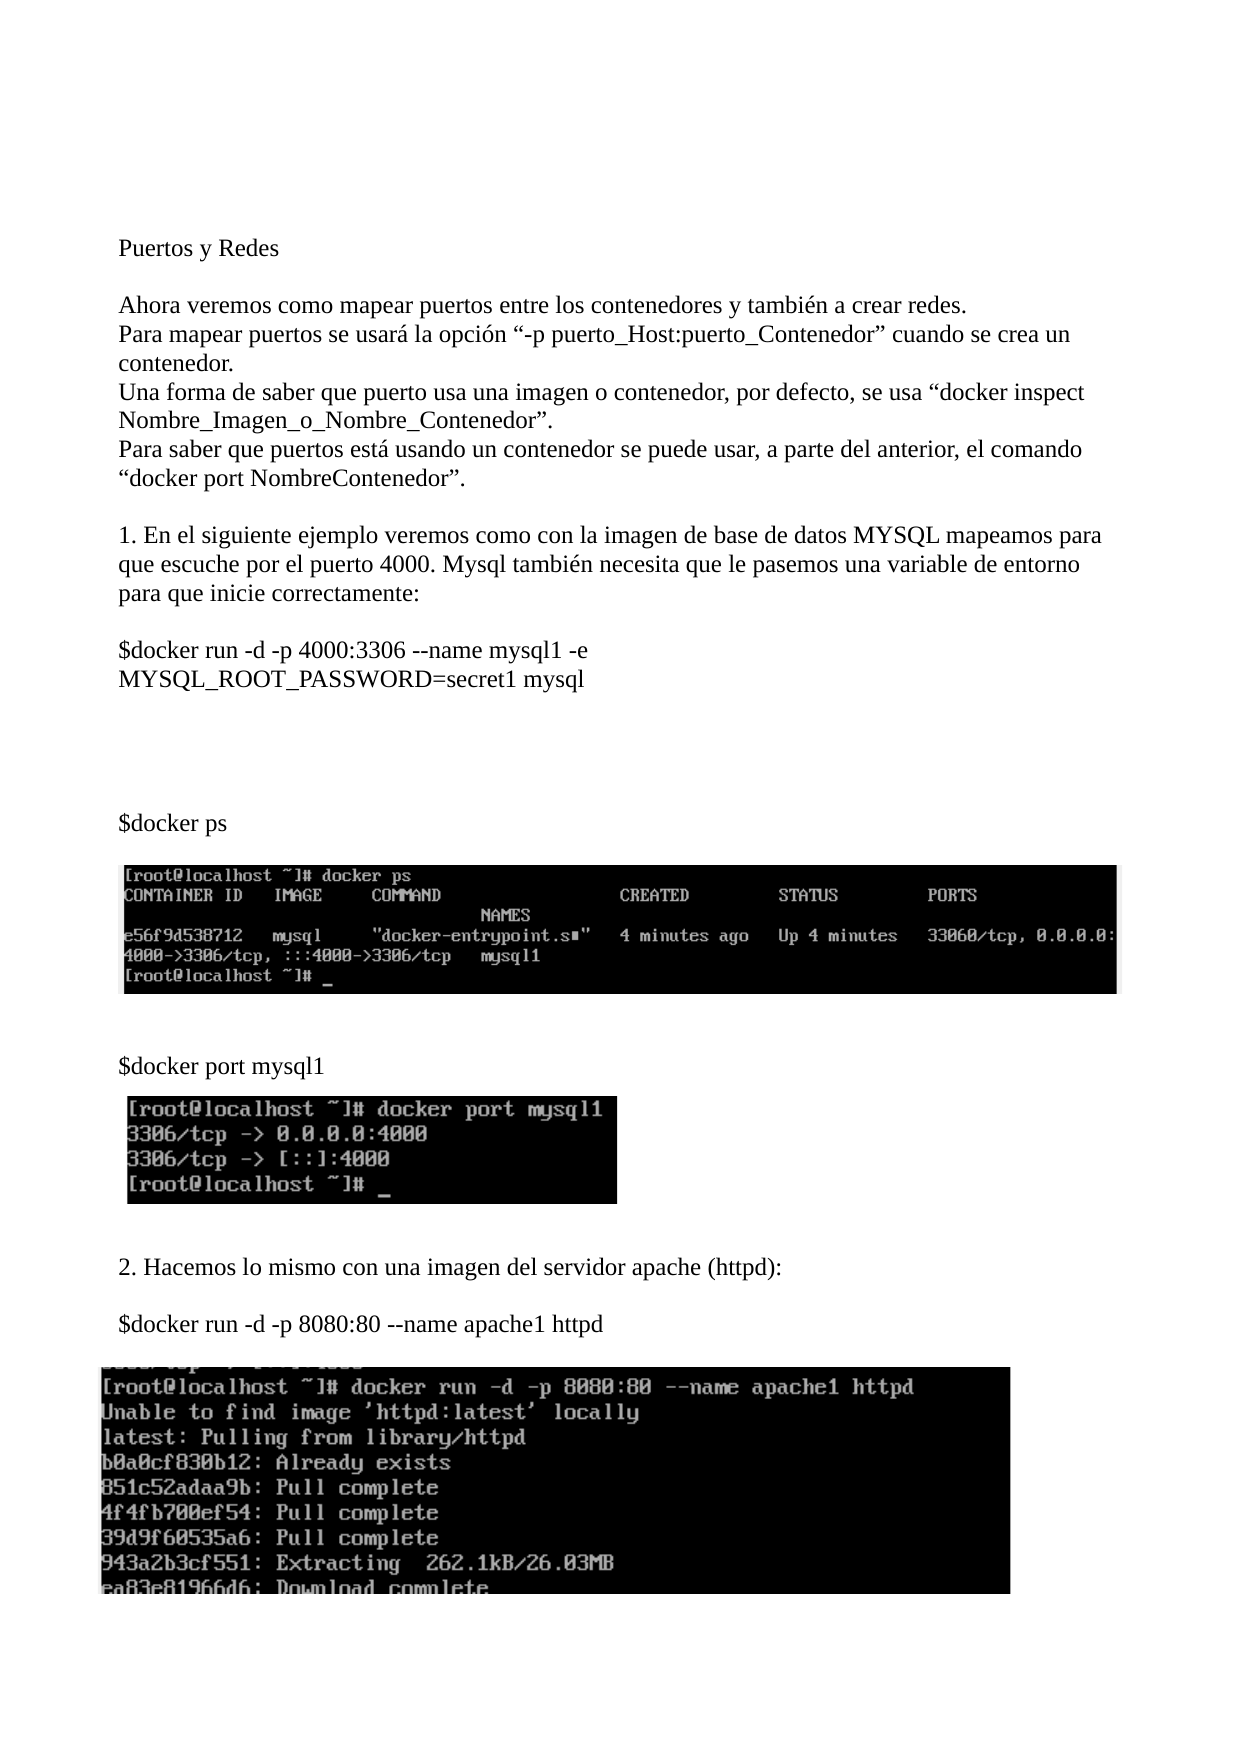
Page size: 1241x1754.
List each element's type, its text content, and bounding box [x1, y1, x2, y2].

text $docker run -d -p 4000:3306 --name mysql1 -e [118, 636, 1122, 664]
text 1. En el siguiente ejemplo veremos como con la imagen de base de datos MYSQL mapeamos para que escuche por el puerto 4000. Mysql también necesita que le pasemos una variable de entorno para que inicie correctamente: [118, 521, 1122, 607]
text Para saber que puertos está usando un contenedor se puede usar, a parte del anterior, el comando “docker port NombreContenedor”. [118, 434, 1122, 492]
text $docker run -d -p 8080:80 --name apache1 httpd [118, 1309, 1122, 1338]
text $docker ps [118, 808, 1122, 837]
text Puertos y Redes [118, 233, 1122, 262]
text $docker port mysql1 [118, 1051, 1122, 1079]
text MYSQL_ROOT_PASSWORD=secret1 mysql [118, 664, 1122, 693]
text Ahora veremos como mapear puertos entre los contenedores y también a crear redes. [118, 291, 1122, 319]
picture [97, 1367, 1011, 1594]
picture [118, 865, 1123, 994]
picture [126, 1096, 618, 1204]
text 2. Hacemos lo mismo con una imagen del servidor apache (httpd): [118, 1252, 1122, 1281]
text Para mapear puertos se usará la opción “-p puerto_Host:puerto_Contenedor” cuando se crea un contenedor. [118, 319, 1122, 377]
text Una forma de saber que puerto usa una imagen o contenedor, por defecto, se usa “docker inspect Nombre_Imagen_o_Nombre_Contenedor”. [118, 377, 1122, 434]
